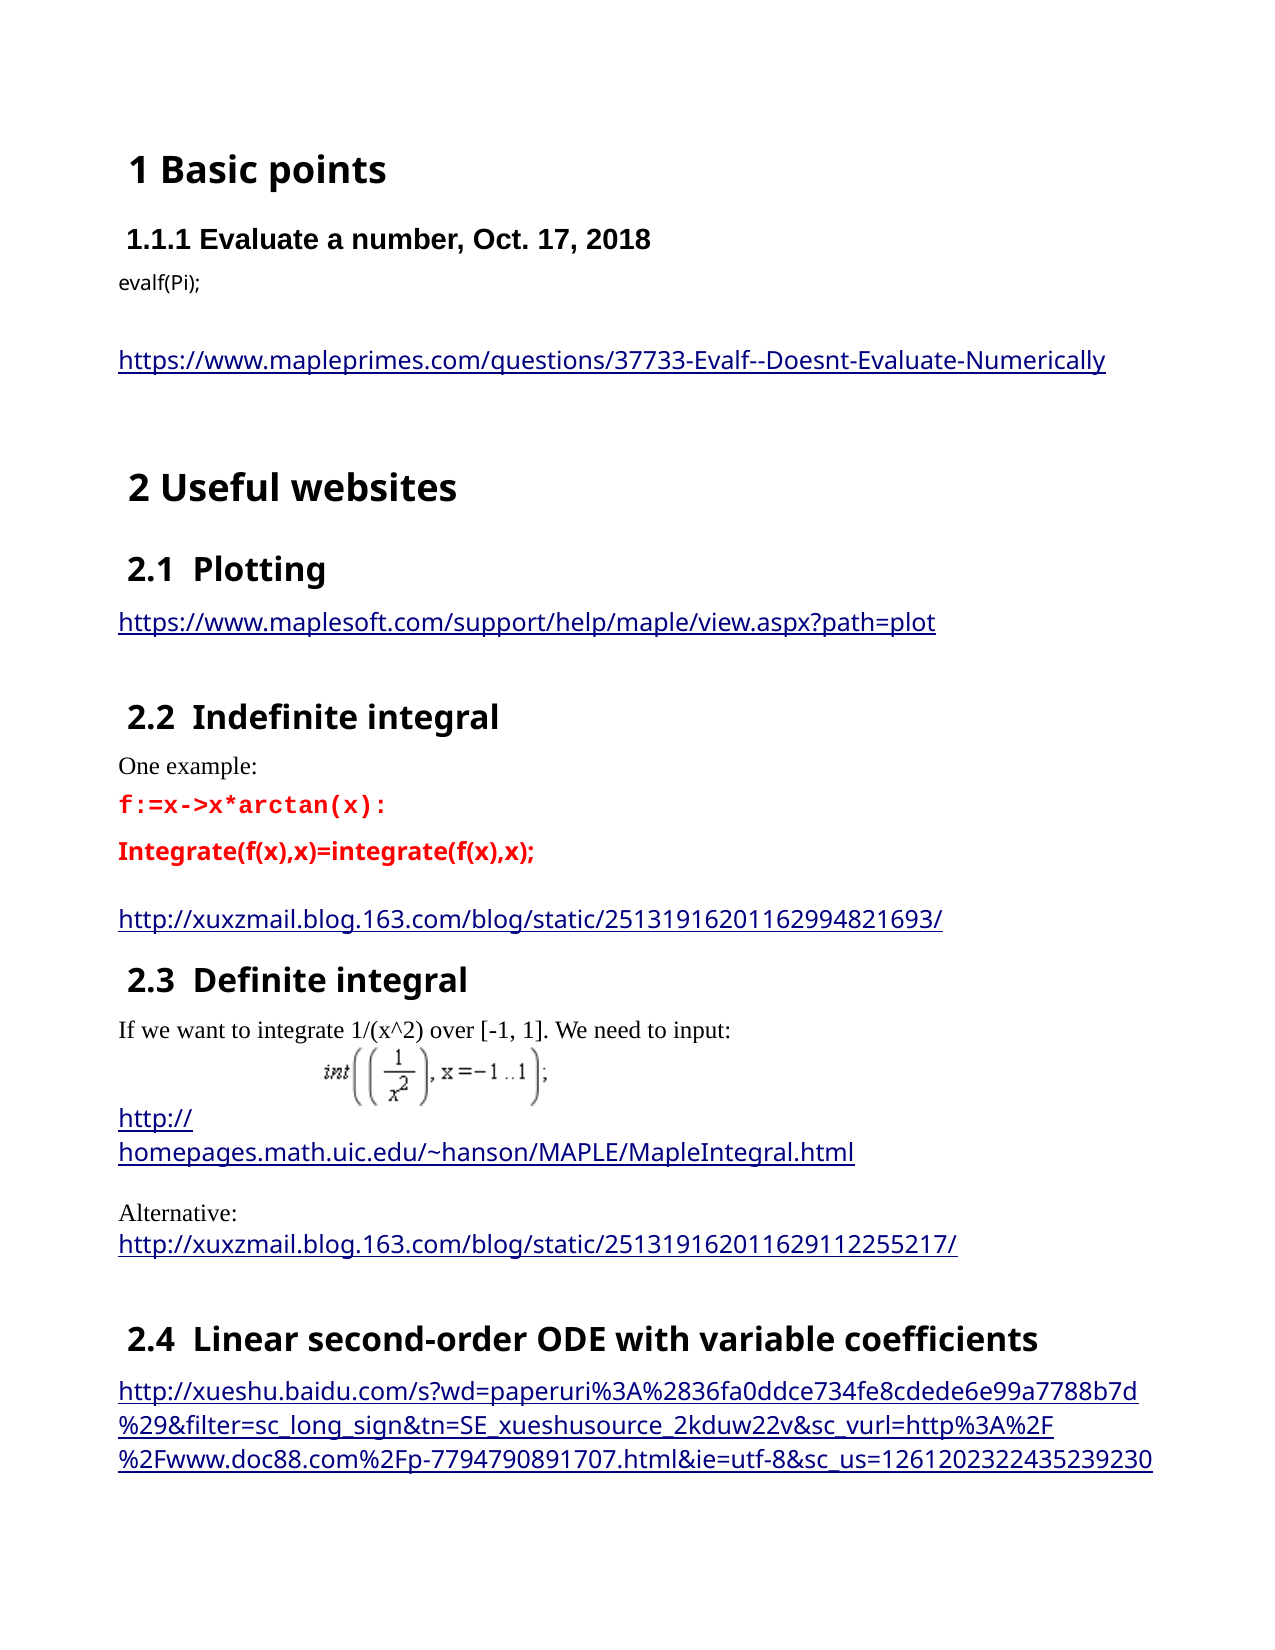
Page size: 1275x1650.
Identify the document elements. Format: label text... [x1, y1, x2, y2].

subtitle Definite integral [118, 957, 1157, 1002]
text If we want to integrate 1/(x^2) over [-1, 1]. We need to input: [118, 1015, 1157, 1043]
text Integrate(f(x),x)=integrate(f(x),x); [118, 833, 1157, 868]
text http://homepages.math.uic.edu/~hanson/MAPLE/MapleIntegral.html [118, 1101, 1157, 1169]
text https://www.mapleprimes.com/questions/37733-Evalf--Doesnt-Evaluate-Numerically [118, 343, 1157, 377]
text f:=x->x*arctan(x): [118, 793, 1157, 821]
subtitle Plotting [118, 546, 1157, 592]
text https://www.maplesoft.com/support/help/maple/view.aspx?path=plot [118, 604, 1157, 638]
subtitle Linear second-order ODE with variable coefficients [118, 1316, 1157, 1361]
text Alternative: [118, 1198, 1157, 1227]
text evalf(Pi); [118, 268, 1157, 296]
subtitle Useful websites [118, 461, 1157, 513]
subtitle Basic points [118, 143, 1157, 195]
text http://xueshu.baidu.com/s?wd=paperuri%3A%2836fa0ddce734fe8cdede6e99a7788b7d%29&filter=sc_long_sign&tn=SE_xueshusource_2kduw22v&sc_vurl=http%3A%2F%2Fwww.doc88.com%2Fp-7794790891707.html&ie=utf-8&sc_us=1261202322435239230 [118, 1374, 1157, 1476]
picture [317, 1043, 958, 1106]
text http://xuxzmail.blog.163.com/blog/static/25131916201162994821693/ [118, 902, 1157, 936]
text http://xuxzmail.blog.163.com/blog/static/251319162011629112255217/ [118, 1227, 1157, 1261]
subtitle Indefinite integral [118, 693, 1157, 739]
text One example: [118, 751, 1157, 780]
subtitle Evaluate a number, Oct. 17, 2018 [118, 222, 1157, 255]
